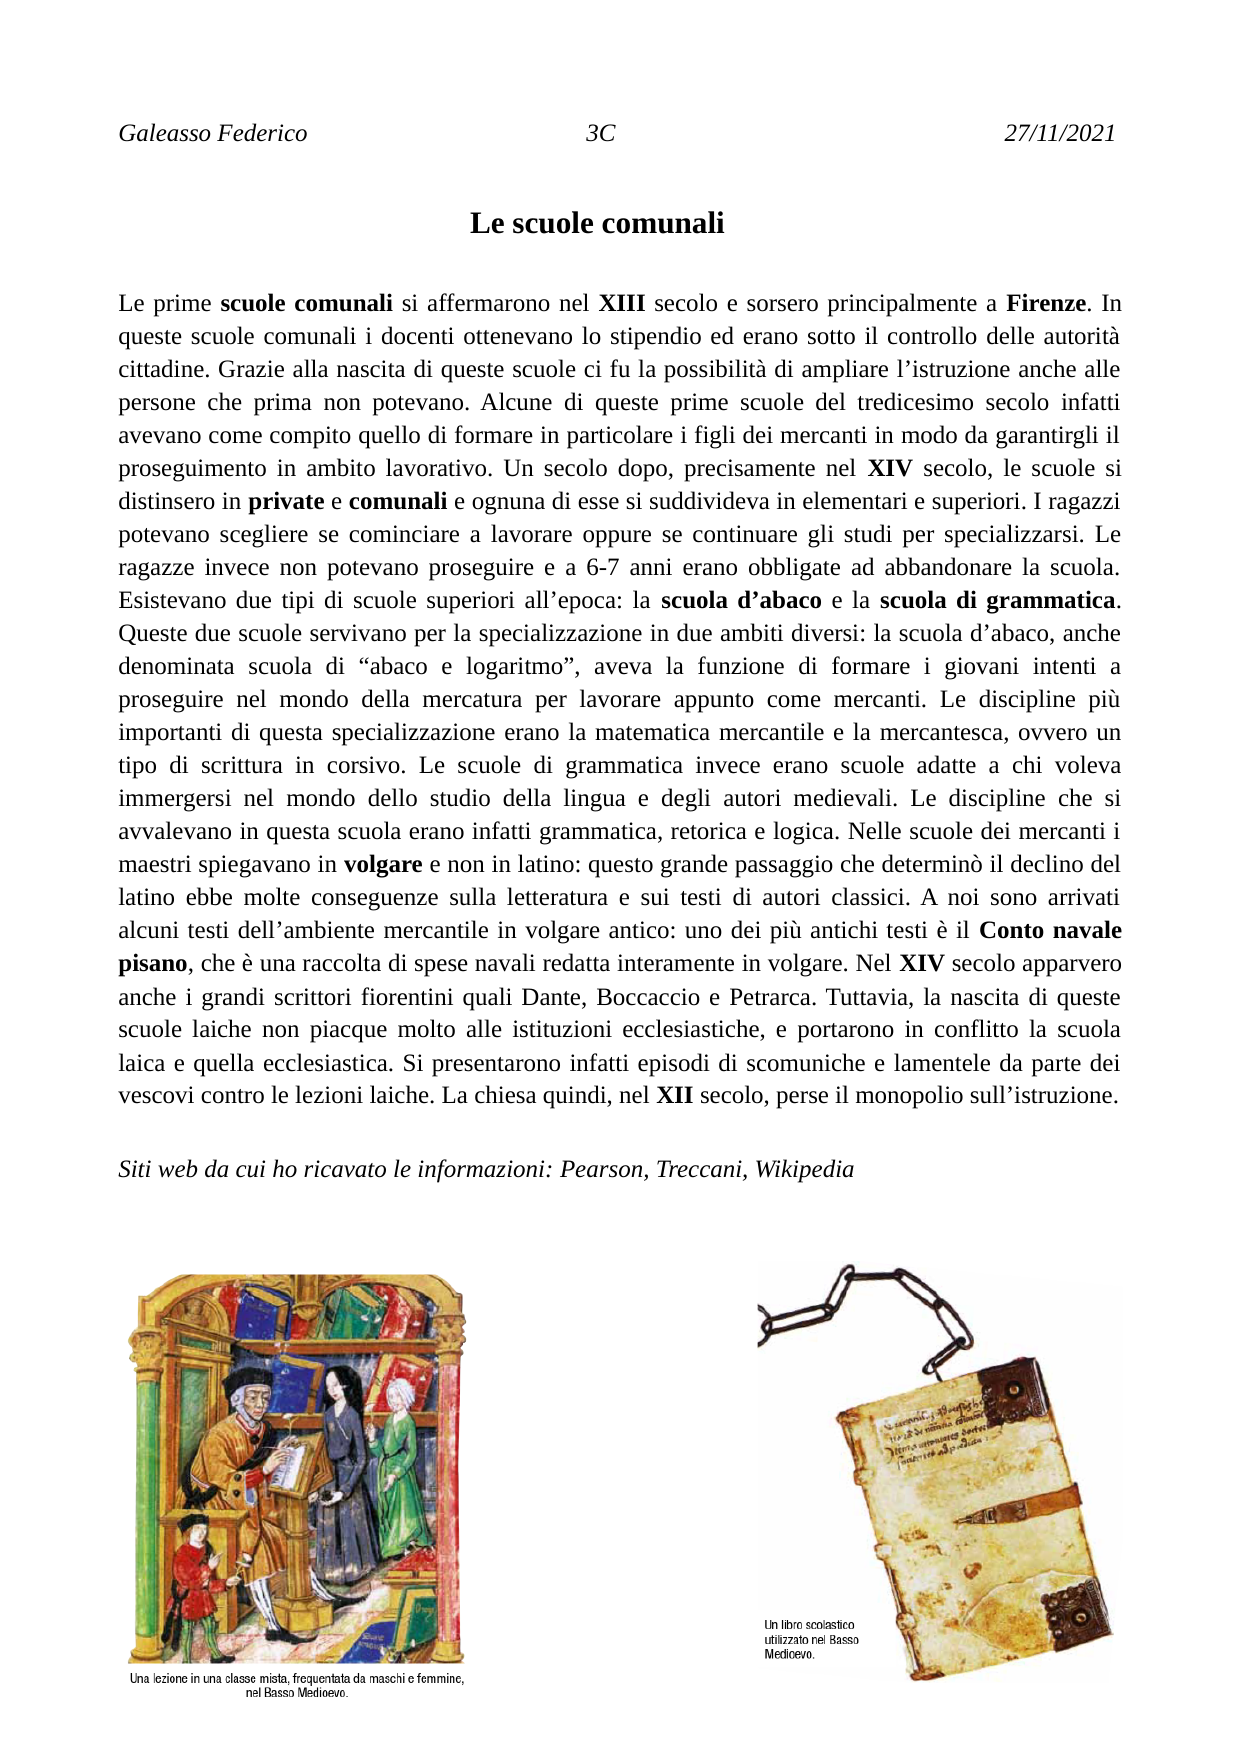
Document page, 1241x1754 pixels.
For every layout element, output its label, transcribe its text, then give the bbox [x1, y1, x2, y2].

text Siti web da cui ho ricavato le informazioni: Pearson, Treccani, Wikipedia [118, 1154, 1122, 1183]
text Le scuole comunali [118, 204, 1122, 240]
picture [119, 1270, 470, 1705]
text Le prime scuole comunali si affermarono nel XIII secolo e sorsero principalmente a Firenze. In queste scuole comunali i docenti ottenevano lo stipendio ed erano sotto il controllo delle autorità cittadine. Grazie alla nascita di queste scuole ci fu la possibilità di ampliare l’istruzione anche alle persone che prima non potevano. Alcune di queste prime scuole del tredicesimo secolo infatti avevano come compito quello di formare in particolare i figli dei mercanti in modo da garantirgli il proseguimento in ambito lavorativo. Un secolo dopo, precisamente nel XIV secolo, le scuole si distinsero in private e comunali e ognuna di esse si suddivideva in elementari e superiori. I ragazzi potevano scegliere se cominciare a lavorare oppure se continuare gli studi per specializzarsi. Le ragazze invece non potevano proseguire e a 6-7 anni erano obbligate ad abbandonare la scuola. Esistevano due tipi di scuole superiori all’epoca: la scuola d’abaco e la scuola di grammatica. Queste due scuole servivano per la specializzazione in due ambiti diversi: la scuola d’abaco, anche denominata scuola di “abaco e logaritmo”, aveva la funzione di formare i giovani intenti a proseguire nel mondo della mercatura per lavorare appunto come mercanti. Le discipline più importanti di questa specializzazione erano la matematica mercantile e la mercantesca, ovvero un tipo di scrittura in corsivo. Le scuole di grammatica invece erano scuole adatte a chi voleva immergersi nel mondo dello studio della lingua e degli autori medievali. Le discipline che si avvalevano in questa scuola erano infatti grammatica, retorica e logica. Nelle scuole dei mercanti i maestri spiegavano in volgare e non in latino: questo grande passaggio che determinò il declino del latino ebbe molte conseguenze sulla letteratura e sui testi di autori classici. A noi sono arrivati alcuni testi dell’ambiente mercantile in volgare antico: uno dei più antichi testi è il Conto navale pisano, che è una raccolta di spese navali redatta interamente in volgare. Nel XIV secolo apparvero anche i grandi scrittori fiorentini quali Dante, Boccaccio e Petrarca. Tuttavia, la nascita di queste scuole laiche non piacque molto alle istituzioni ecclesiastiche, e portarono in conflitto la scuola laica e quella ecclesiastica. Si presentarono infatti episodi di scomuniche e lamentele da parte dei vescovi contro le lezioni laiche. La chiesa quindi, nel XII secolo, perse il monopolio sull’istruzione. [118, 288, 1122, 1109]
picture [757, 1261, 1123, 1696]
text Galeasso Federico 3C 27/11/2021 [118, 118, 1122, 147]
